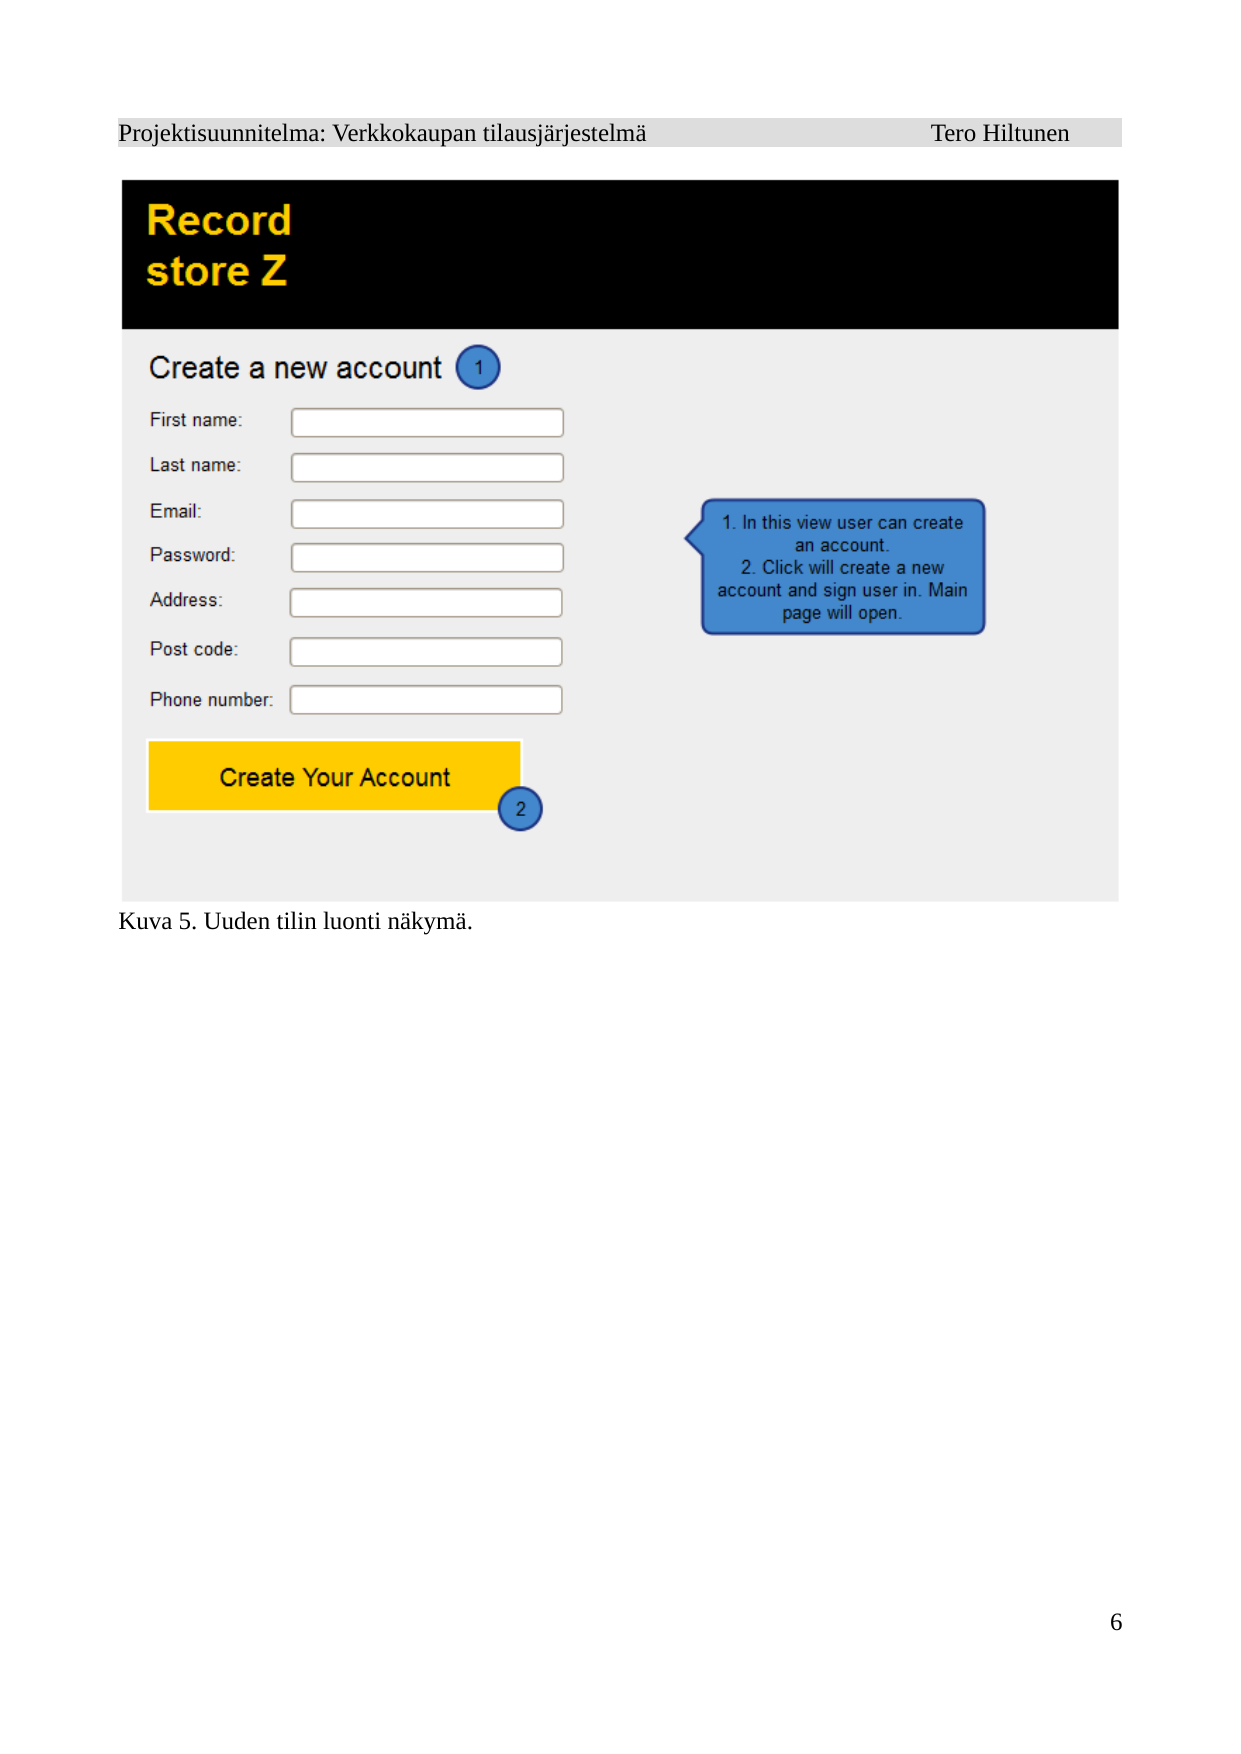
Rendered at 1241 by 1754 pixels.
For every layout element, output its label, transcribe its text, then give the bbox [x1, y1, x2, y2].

picture [118, 176, 1123, 906]
text Kuva 5. Uuden tilin luonti näkymä. [118, 906, 1122, 935]
